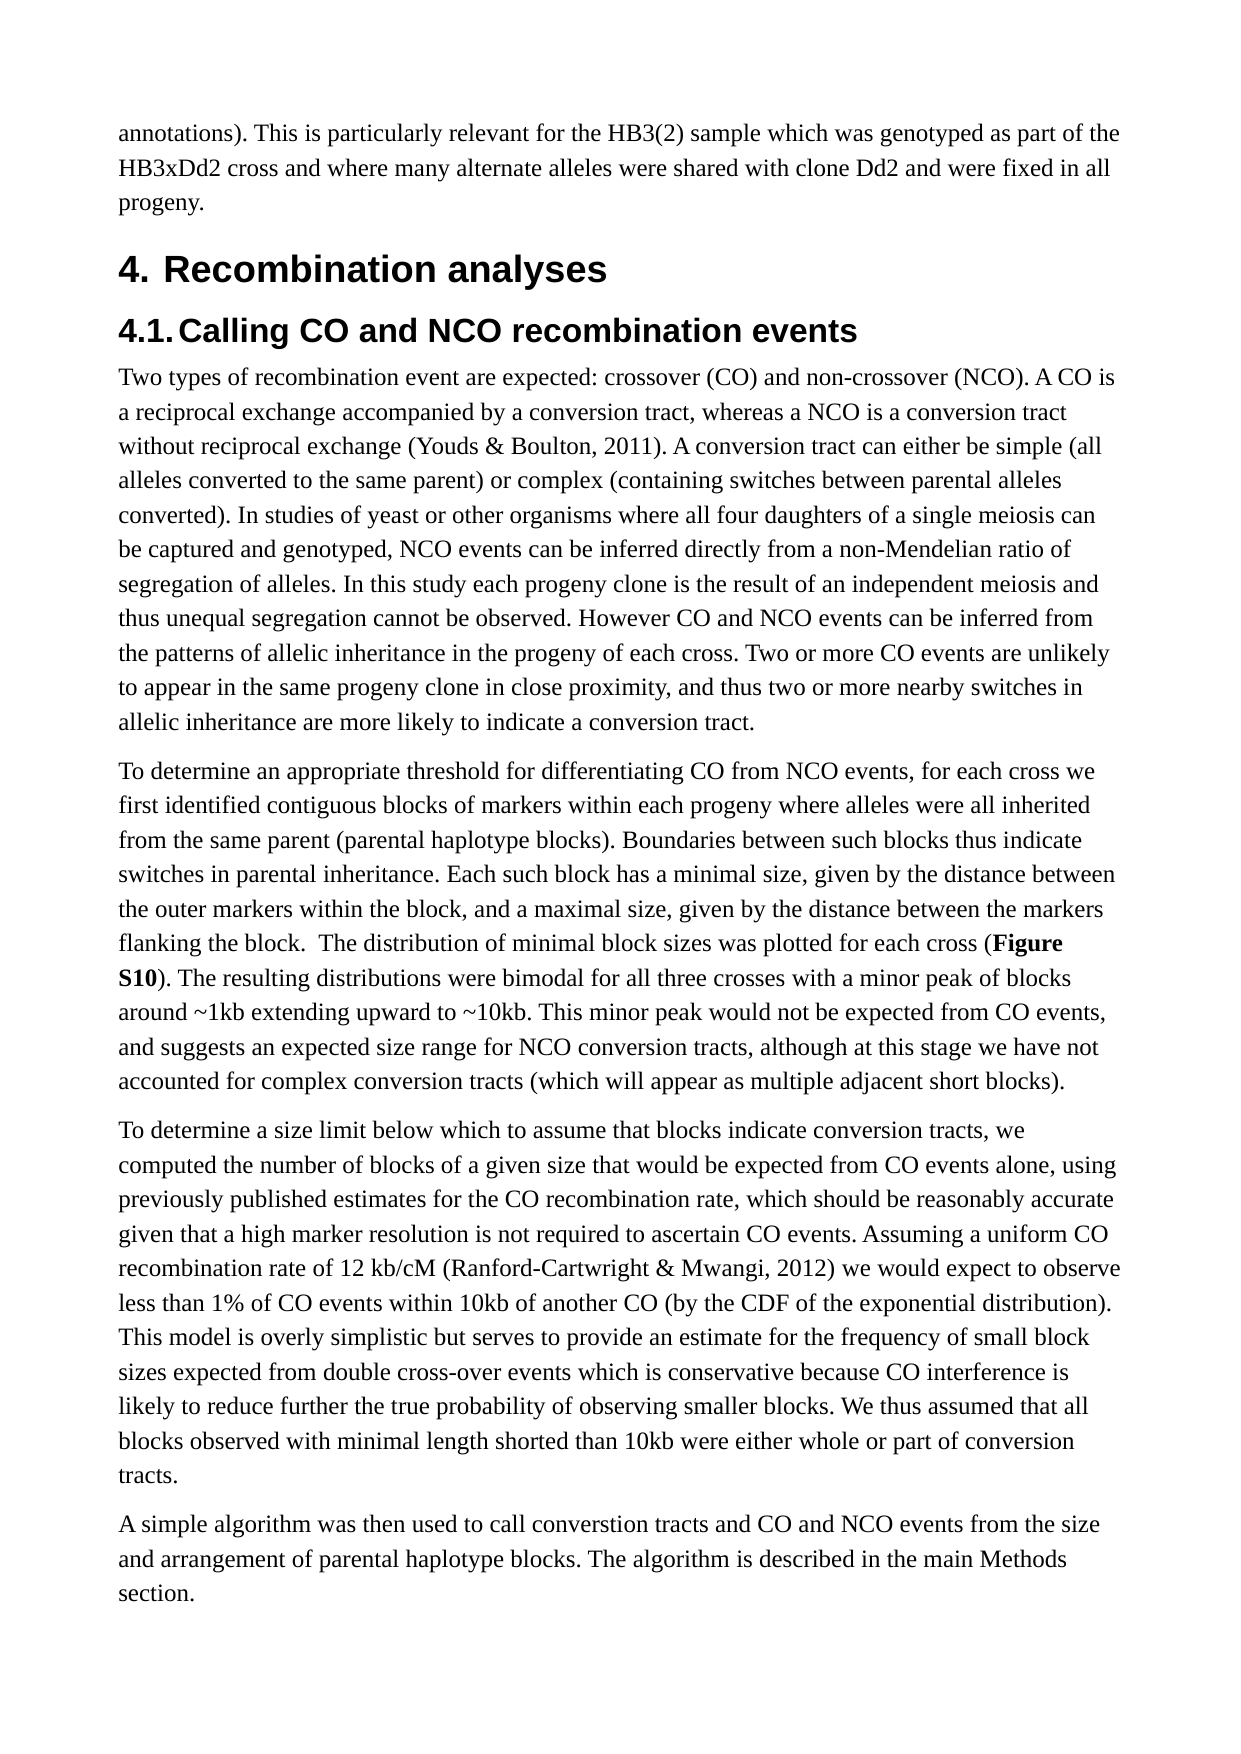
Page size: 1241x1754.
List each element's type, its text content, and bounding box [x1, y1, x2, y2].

text Two types of recombination event are expected: crossover (CO) and non-crossover (NCO). A CO is a reciprocal exchange accompanied by a conversion tract, whereas a NCO is a conversion tract without reciprocal exchange (Youds & Boulton, 2011)⁠. A conversion tract can either be simple (all alleles converted to the same parent) or complex (containing switches between parental alleles converted). In studies of yeast or other organisms where all four daughters of a single meiosis can be captured and genotyped, NCO events can be inferred directly from a non-Mendelian ratio of segregation of alleles. In this study each progeny clone is the result of an independent meiosis and thus unequal segregation cannot be observed. However CO and NCO events can be inferred from the patterns of allelic inheritance in the progeny of each cross. Two or more CO events are unlikely to appear in the same progeny clone in close proximity, and thus two or more nearby switches in allelic inheritance are more likely to indicate a conversion tract. [118, 362, 1122, 736]
text annotations). This is particularly relevant for the HB3(2) sample which was genotyped as part of the HB3xDd2 cross and where many alternate alleles were shared with clone Dd2 and were fixed in all progeny. [118, 118, 1122, 216]
subtitle Recombination analyses [118, 247, 1122, 290]
text To determine an appropriate threshold for differentiating CO from NCO events, for each cross we first identified contiguous blocks of markers within each progeny where alleles were all inherited from the same parent (parental haplotype blocks). Boundaries between such blocks thus indicate switches in parental inheritance. Each such block has a minimal size, given by the distance between the outer markers within the block, and a maximal size, given by the distance between the markers flanking the block. The distribution of minimal block sizes was plotted for each cross (Figure S10). The resulting distributions were bimodal for all three crosses with a minor peak of blocks around ~1kb extending upward to ~10kb. This minor peak would not be expected from CO events, and suggests an expected size range for NCO conversion tracts, although at this stage we have not accounted for complex conversion tracts (which will appear as multiple adjacent short blocks). [118, 756, 1122, 1095]
text A simple algorithm was then used to call converstion tracts and CO and NCO events from the size and arrangement of parental haplotype blocks. The algorithm is described in the main Methods section. [118, 1509, 1122, 1607]
subtitle Calling CO and NCO recombination events [118, 311, 1122, 350]
text To determine a size limit below which to assume that blocks indicate conversion tracts, we computed the number of blocks of a given size that would be expected from CO events alone, using previously published estimates for the CO recombination rate, which should be reasonably accurate given that a high marker resolution is not required to ascertain CO events. Assuming a uniform CO recombination rate of 12 kb/cM (Ranford-Cartwright & Mwangi, 2012)⁠ we would expect to observe less than 1% of CO events within 10kb of another CO (by the CDF of the exponential distribution). This model is overly simplistic but serves to provide an estimate for the frequency of small block sizes expected from double cross-over events which is conservative because CO interference is likely to reduce further the true probability of observing smaller blocks. We thus assumed that all blocks observed with minimal length shorted than 10kb were either whole or part of conversion tracts. [118, 1115, 1122, 1489]
